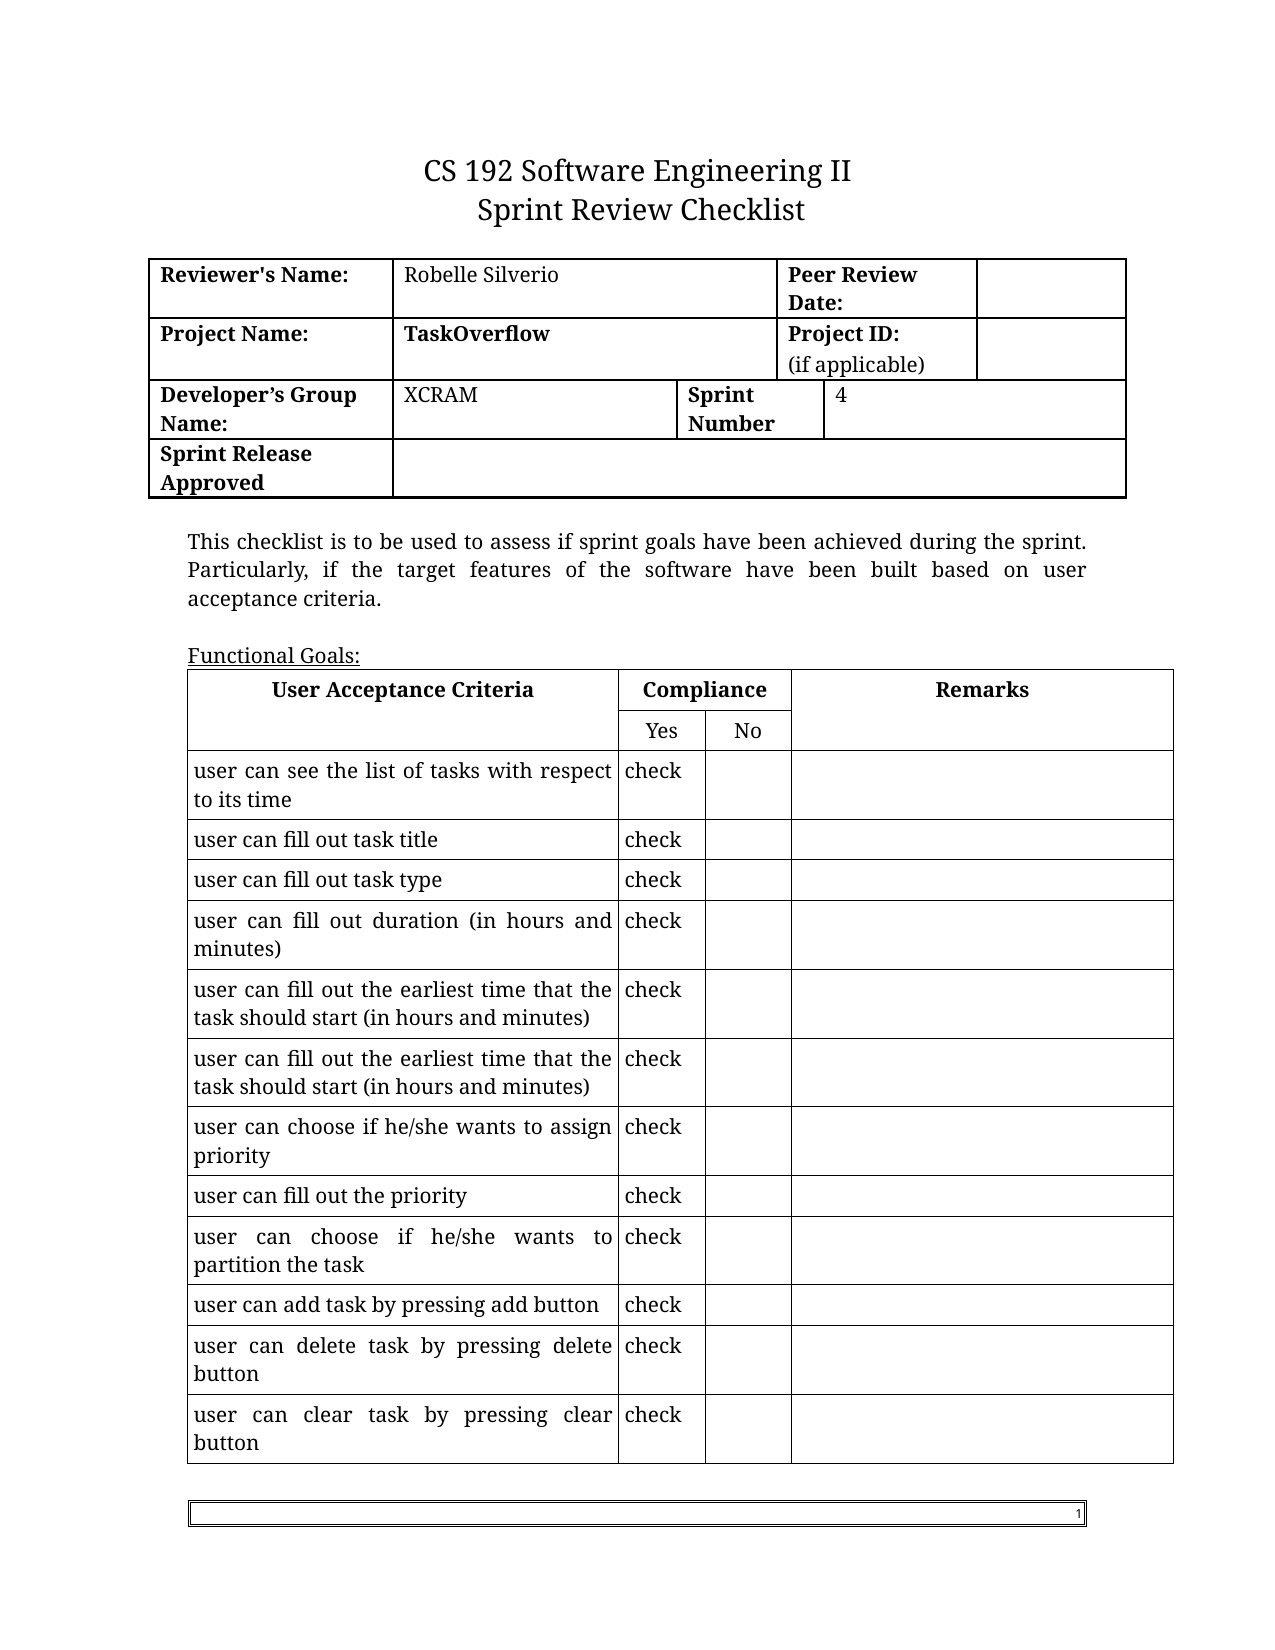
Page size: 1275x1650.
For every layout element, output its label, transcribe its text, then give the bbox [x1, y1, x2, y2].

table_cell [792, 1039, 1173, 1106]
table_cell [706, 1395, 791, 1462]
table_cell check [619, 901, 705, 968]
table_cell [978, 319, 1125, 378]
table_header Compliance [619, 670, 791, 709]
table_cell [706, 970, 791, 1037]
table_cell check [619, 1395, 705, 1462]
table_cell check [619, 751, 705, 819]
table_cell [706, 820, 791, 859]
table_cell user can fill out the priority [188, 1176, 618, 1216]
table_cell No [706, 711, 791, 750]
table_cell check [619, 860, 705, 900]
table_cell Developer’s Group Name: [150, 381, 392, 437]
table_cell [706, 1039, 791, 1106]
table_cell user can choose if he/she wants to partition the task [188, 1217, 618, 1284]
text CS 192 Software Engineering II [187, 150, 1087, 190]
table_cell [792, 901, 1173, 968]
table_header Remarks [792, 670, 1173, 750]
table_cell user can fill out duration (in hours and minutes) [188, 901, 618, 968]
table_cell [792, 1176, 1173, 1216]
table_cell [706, 901, 791, 968]
text Functional Goals: [187, 641, 1087, 669]
table_cell [706, 860, 791, 900]
table_cell user can fill out task type [188, 860, 618, 900]
table_cell user can delete task by pressing delete button [188, 1326, 618, 1394]
table_cell [792, 1285, 1173, 1325]
table_cell Sprint Release Approved [150, 440, 392, 496]
table_cell XCRAM [394, 381, 676, 437]
table_header Robelle Silverio [394, 260, 776, 317]
table_cell [706, 1217, 791, 1284]
text This checklist is to be used to assess if sprint goals have been achieved during the sprint. Particularly, if the target features of the software have been built based on user acceptance criteria. [187, 527, 1087, 612]
table_cell 4 [825, 381, 1125, 437]
table_cell check [619, 970, 705, 1037]
table_cell [706, 751, 791, 819]
table_cell [706, 1107, 791, 1175]
table_cell user can fill out the earliest time that the task should start (in hours and minutes) [188, 970, 618, 1037]
table_cell [792, 1217, 1173, 1284]
table_header Peer Review Date: [778, 260, 976, 317]
table_cell (if applicable) [778, 348, 976, 378]
table_cell Yes [619, 711, 705, 750]
table_cell check [619, 1039, 705, 1106]
table_header [978, 260, 1125, 317]
table_cell [792, 1107, 1173, 1175]
table_cell check [619, 1176, 705, 1216]
table_cell check [619, 820, 705, 859]
table_cell [792, 970, 1173, 1037]
table_cell [792, 1326, 1173, 1394]
table_cell Project Name: [150, 319, 392, 378]
table_cell TaskOverflow [394, 319, 776, 378]
table_cell [706, 1326, 791, 1394]
text Sprint Review Checklist [187, 190, 1087, 229]
table_cell check [619, 1107, 705, 1175]
table_cell check [619, 1326, 705, 1394]
table_cell check [619, 1285, 705, 1325]
table_cell user can fill out task title [188, 820, 618, 859]
table_cell [394, 440, 1125, 496]
table_cell [792, 820, 1173, 859]
table_cell Project ID: [778, 319, 976, 348]
table_cell user can choose if he/she wants to assign priority [188, 1107, 618, 1175]
table_cell user can fill out the earliest time that the task should start (in hours and minutes) [188, 1039, 618, 1106]
table_cell [792, 860, 1173, 900]
table_cell user can clear task by pressing clear button [188, 1395, 618, 1462]
table_cell check [619, 1217, 705, 1284]
table_cell [706, 1176, 791, 1216]
table_cell [792, 1395, 1173, 1462]
table_cell [792, 751, 1173, 819]
table_cell [706, 1285, 791, 1325]
table_cell user can add task by pressing add button [188, 1285, 618, 1325]
table_header Reviewer's Name: [150, 260, 392, 317]
table_cell user can see the list of tasks with respect to its time [188, 751, 618, 819]
table_header User Acceptance Criteria [188, 670, 618, 750]
table_cell Sprint Number [678, 381, 823, 437]
